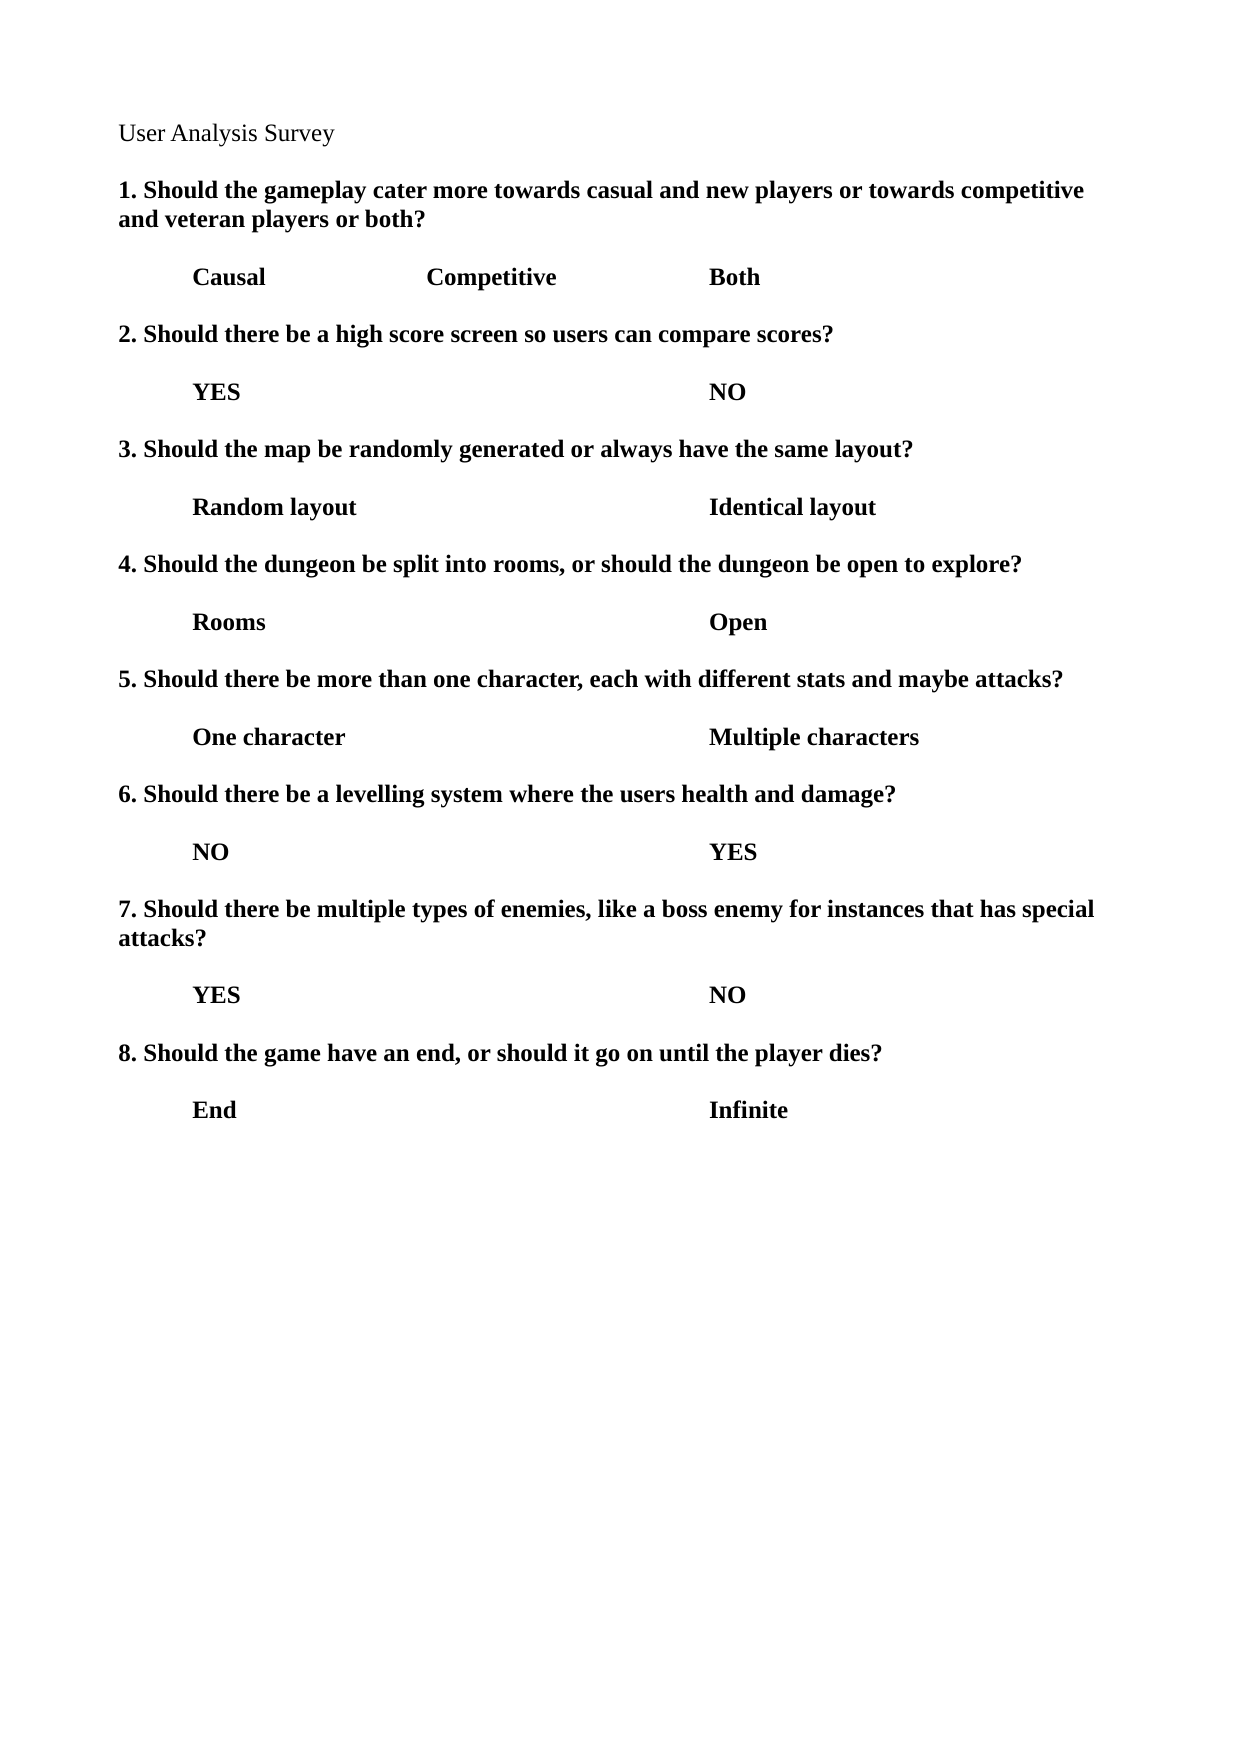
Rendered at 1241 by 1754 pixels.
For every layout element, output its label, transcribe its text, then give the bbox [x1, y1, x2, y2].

text 4. Should the dungeon be split into rooms, or should the dungeon be open to explore? [118, 549, 1122, 578]
text User Analysis Survey [118, 118, 1122, 147]
text YES NO [118, 981, 1122, 1009]
text 6. Should there be a levelling system where the users health and damage? [118, 779, 1122, 808]
text Random layout Identical layout [118, 492, 1122, 521]
text YES NO [118, 377, 1122, 406]
text 7. Should there be multiple types of enemies, like a boss enemy for instances that has special attacks? [118, 894, 1122, 952]
text NO YES [118, 837, 1122, 866]
text One character Multiple characters [118, 722, 1122, 751]
text 3. Should the map be randomly generated or always have the same layout? [118, 434, 1122, 463]
text 8. Should the game have an end, or should it go on until the player dies? [118, 1038, 1122, 1067]
text 5. Should there be more than one character, each with different stats and maybe attacks? [118, 664, 1122, 693]
text 1. Should the gameplay cater more towards casual and new players or towards competitive and veteran players or both? [118, 176, 1122, 233]
text End Infinite [118, 1096, 1122, 1124]
text Rooms Open [118, 607, 1122, 636]
text 2. Should there be a high score screen so users can compare scores? [118, 319, 1122, 348]
text Causal Competitive Both [118, 262, 1122, 291]
